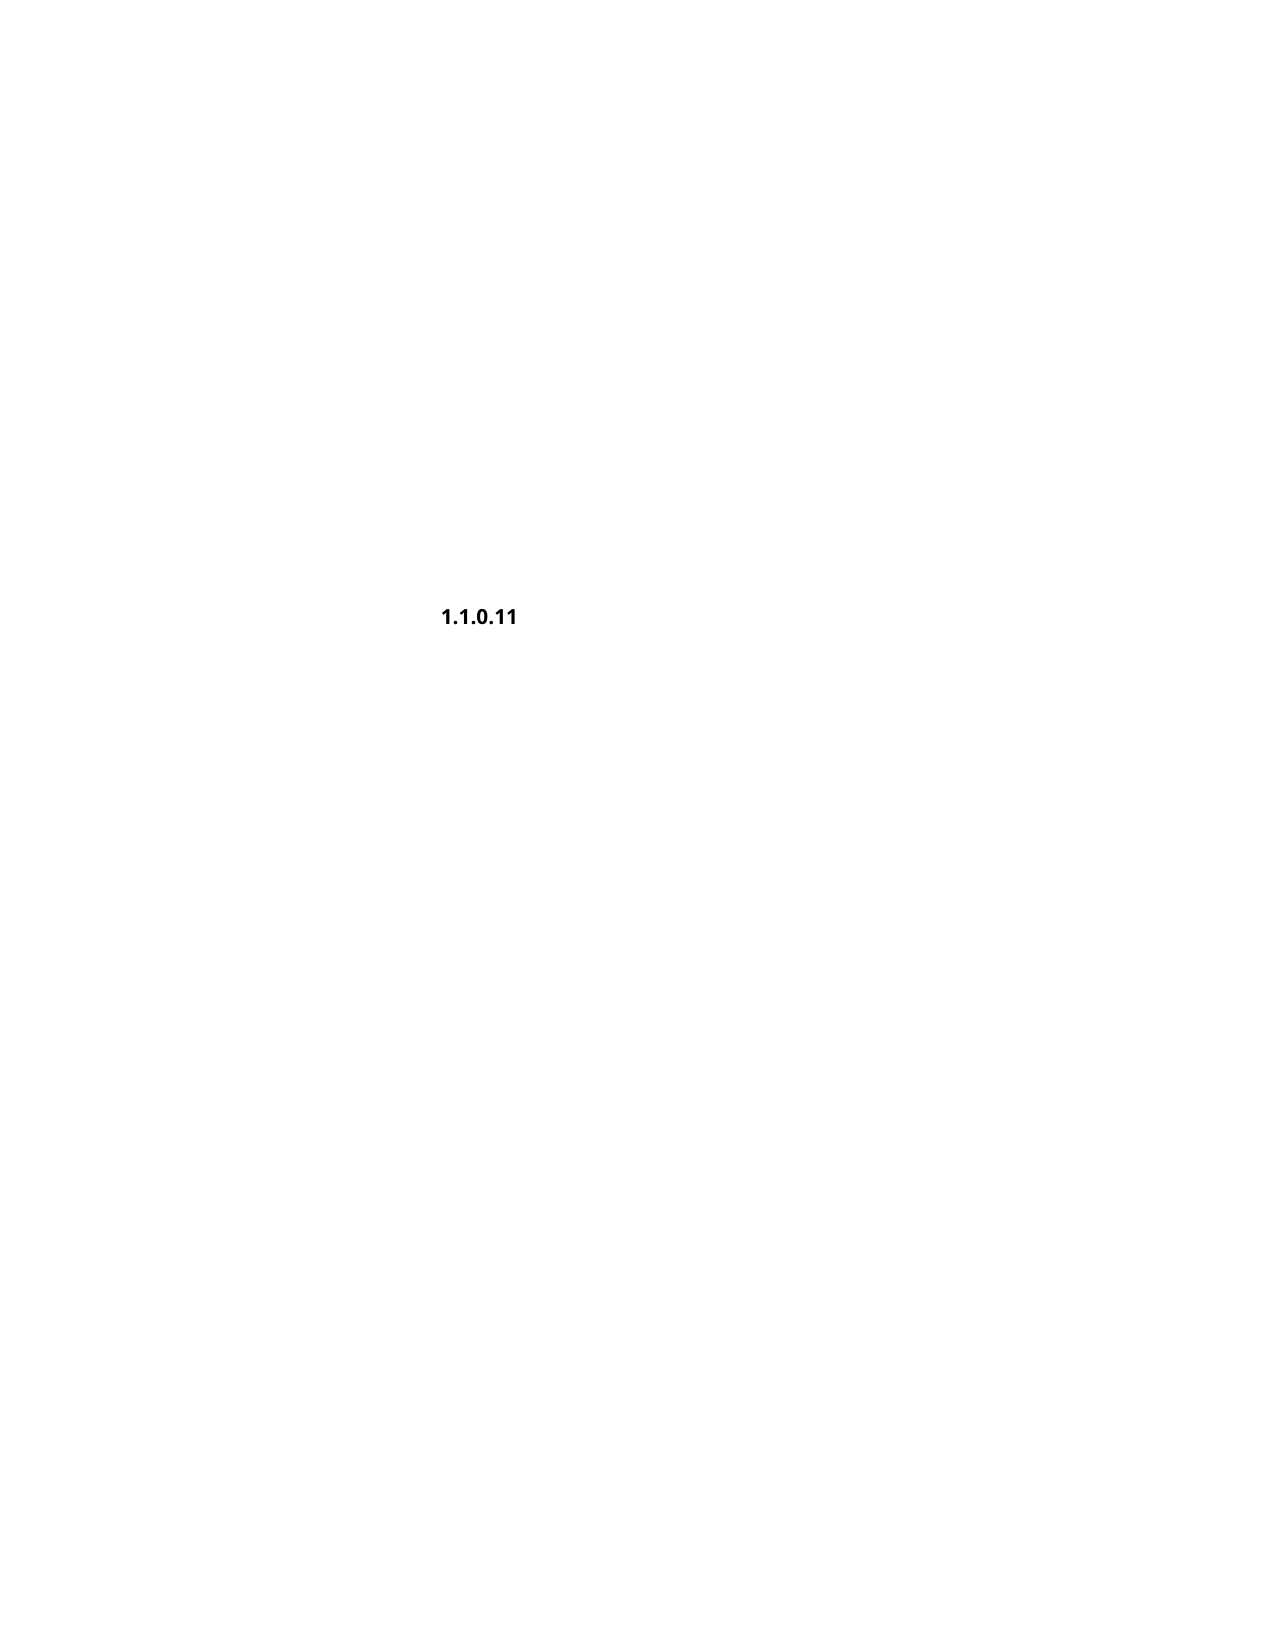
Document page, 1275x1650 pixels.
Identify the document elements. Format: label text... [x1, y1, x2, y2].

text 1.1.0.11 [118, 602, 1157, 631]
